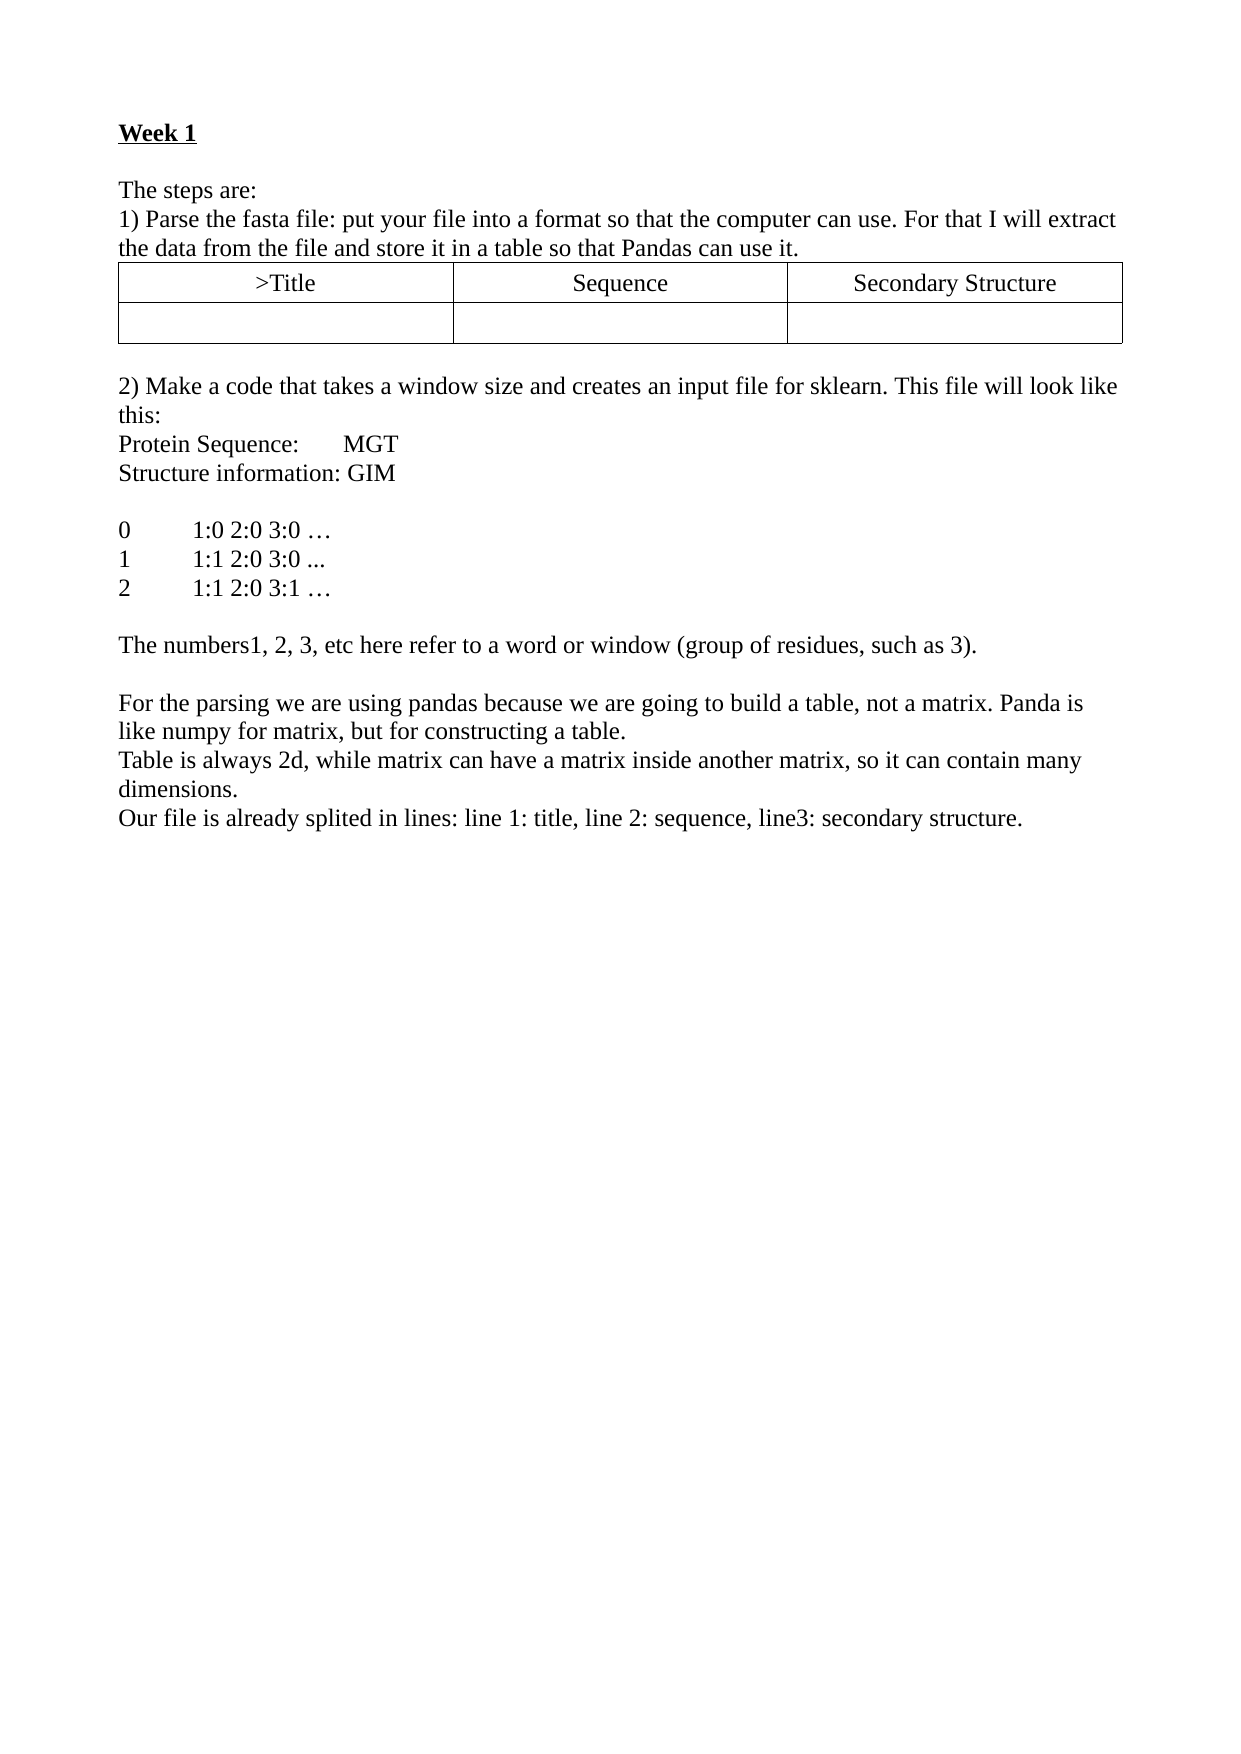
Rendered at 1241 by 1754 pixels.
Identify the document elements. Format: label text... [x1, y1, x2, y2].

table_header Sequence [454, 263, 787, 302]
text For the parsing we are using pandas because we are going to build a table, not a matrix. Panda is like numpy for matrix, but for constructing a table. [118, 688, 1122, 745]
text Week 1 [118, 118, 1122, 147]
text 2) Make a code that takes a window size and creates an input file for sklearn. This file will look like this: [118, 371, 1122, 429]
table_cell [119, 303, 453, 342]
text The steps are: [118, 176, 1122, 204]
text 2 1:1 2:0 3:1 … [118, 573, 1122, 601]
table_header >Title [119, 263, 453, 302]
text Our file is already splited in lines: line 1: title, line 2: sequence, line3: secondary structure. [118, 803, 1122, 831]
table_header Secondary Structure [788, 263, 1122, 302]
text Structure information: GIM [118, 458, 1122, 486]
text The numbers1, 2, 3, etc here refer to a word or window (group of residues, such as 3). [118, 630, 1122, 659]
table_cell [788, 303, 1122, 342]
text 1) Parse the fasta file: put your file into a format so that the computer can use. For that I will extract the data from the file and store it in a table so that Pandas can use it. [118, 204, 1122, 262]
text 0 1:0 2:0 3:0 … [118, 515, 1122, 544]
text Protein Sequence: MGT [118, 429, 1122, 458]
table_cell [454, 303, 787, 342]
text 1 1:1 2:0 3:0 ... [118, 544, 1122, 573]
text Table is always 2d, while matrix can have a matrix inside another matrix, so it can contain many dimensions. [118, 745, 1122, 803]
